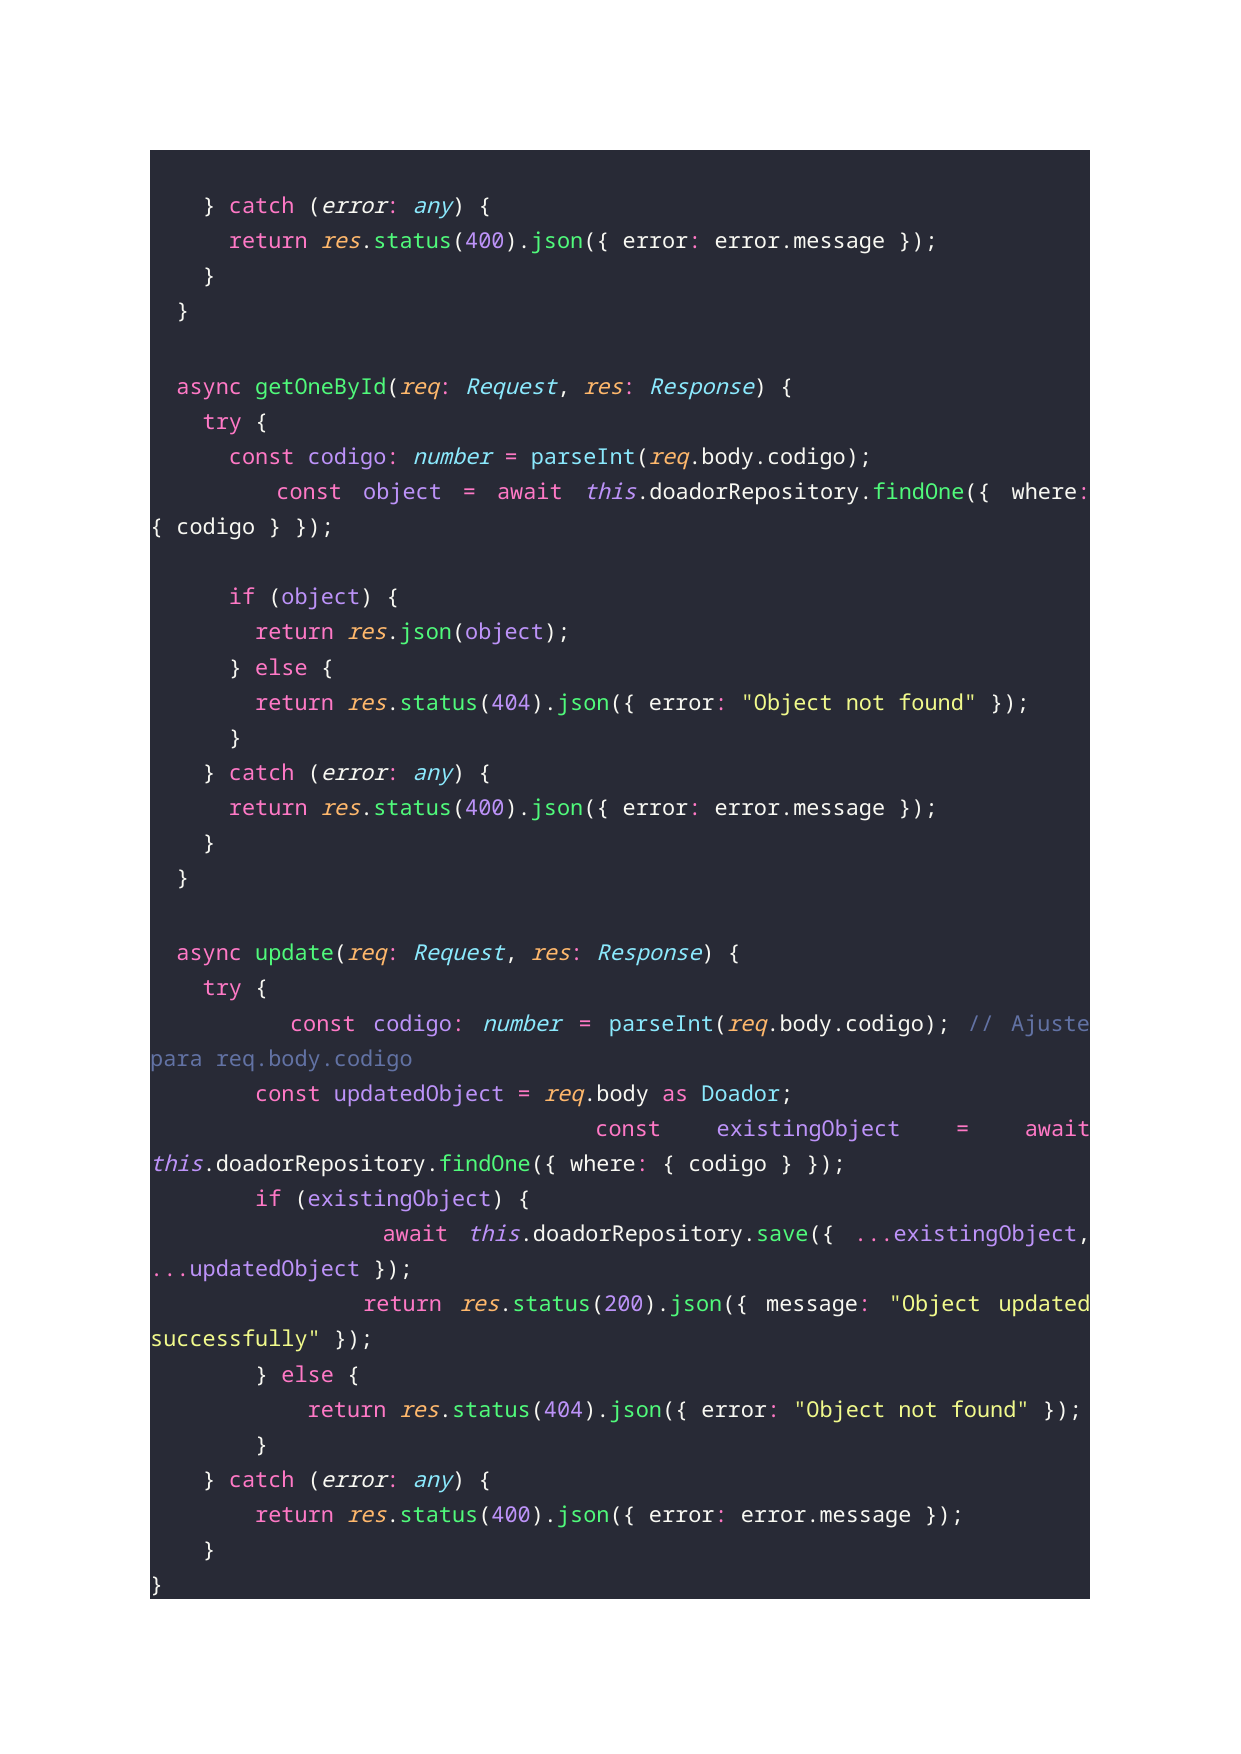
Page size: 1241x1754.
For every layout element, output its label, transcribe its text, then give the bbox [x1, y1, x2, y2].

text } [150, 1569, 1090, 1599]
text await this.doadorRepository.save({ ...existingObject, ...updatedObject }); [150, 1218, 1090, 1283]
text } else { [150, 1358, 1090, 1388]
text } [150, 827, 1090, 857]
text } [150, 722, 1090, 751]
text return res.status(400).json({ error: error.message }); [150, 1499, 1090, 1529]
text return res.status(400).json({ error: error.message }); [150, 792, 1090, 822]
text return res.status(404).json({ error: "Object not found" }); [150, 1394, 1090, 1423]
text } else { [150, 651, 1090, 681]
text const existingObject = await this.doadorRepository.findOne({ where: { codigo } }); [150, 1113, 1090, 1178]
text } catch (error: any) { [150, 190, 1090, 220]
text } [150, 1534, 1090, 1564]
text return res.json(object); [150, 616, 1090, 646]
text } [150, 1429, 1090, 1458]
text async getOneById(req: Request, res: Response) { [150, 371, 1090, 400]
text if (existingObject) { [150, 1183, 1090, 1213]
text const codigo: number = parseInt(req.body.codigo); [150, 441, 1090, 471]
text const updatedObject = req.body as Doador; [150, 1078, 1090, 1107]
text try { [150, 972, 1090, 1002]
text return res.status(200).json({ message: "Object updated successfully" }); [150, 1288, 1090, 1353]
text } catch (error: any) { [150, 1464, 1090, 1494]
text } [150, 260, 1090, 290]
text const object = await this.doadorRepository.findOne({ where: { codigo } }); [150, 476, 1090, 541]
text try { [150, 406, 1090, 436]
text } catch (error: any) { [150, 757, 1090, 787]
text return res.status(404).json({ error: "Object not found" }); [150, 687, 1090, 716]
text async update(req: Request, res: Response) { [150, 937, 1090, 967]
text return res.status(400).json({ error: error.message }); [150, 225, 1090, 255]
text if (object) { [150, 581, 1090, 611]
text } [150, 862, 1090, 892]
text const codigo: number = parseInt(req.body.codigo); // Ajuste para req.body.codigo [150, 1007, 1090, 1072]
text } [150, 295, 1090, 325]
